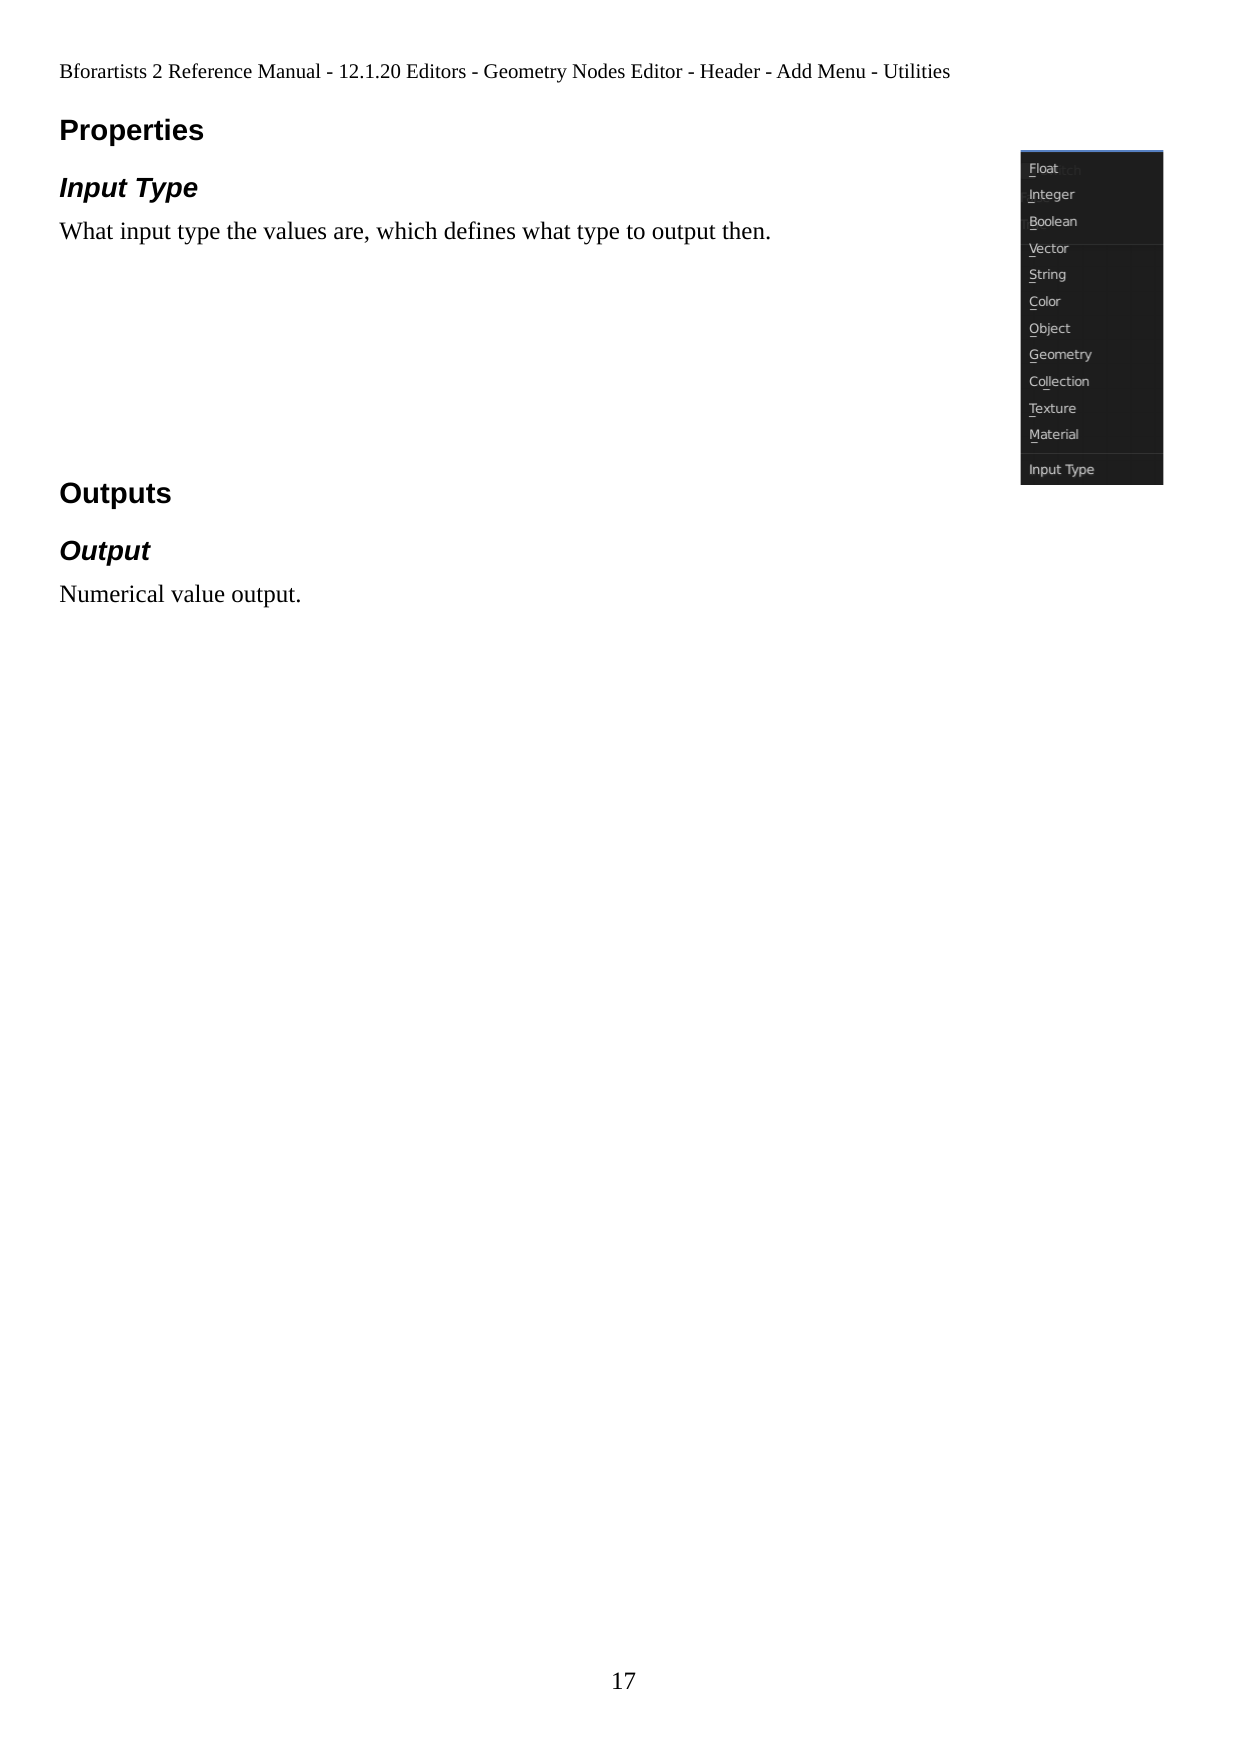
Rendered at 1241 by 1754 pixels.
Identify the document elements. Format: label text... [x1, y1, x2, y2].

subtitle Outputs [59, 476, 1181, 509]
text What input type the values are, which defines what type to output then. [59, 216, 1020, 244]
subtitle Input Type [59, 171, 1020, 203]
picture [1020, 150, 1164, 485]
subtitle Output [59, 534, 1181, 566]
text Numerical value output. [59, 579, 1181, 607]
subtitle Properties [59, 113, 1181, 146]
subtitle [1164, 171, 1181, 203]
